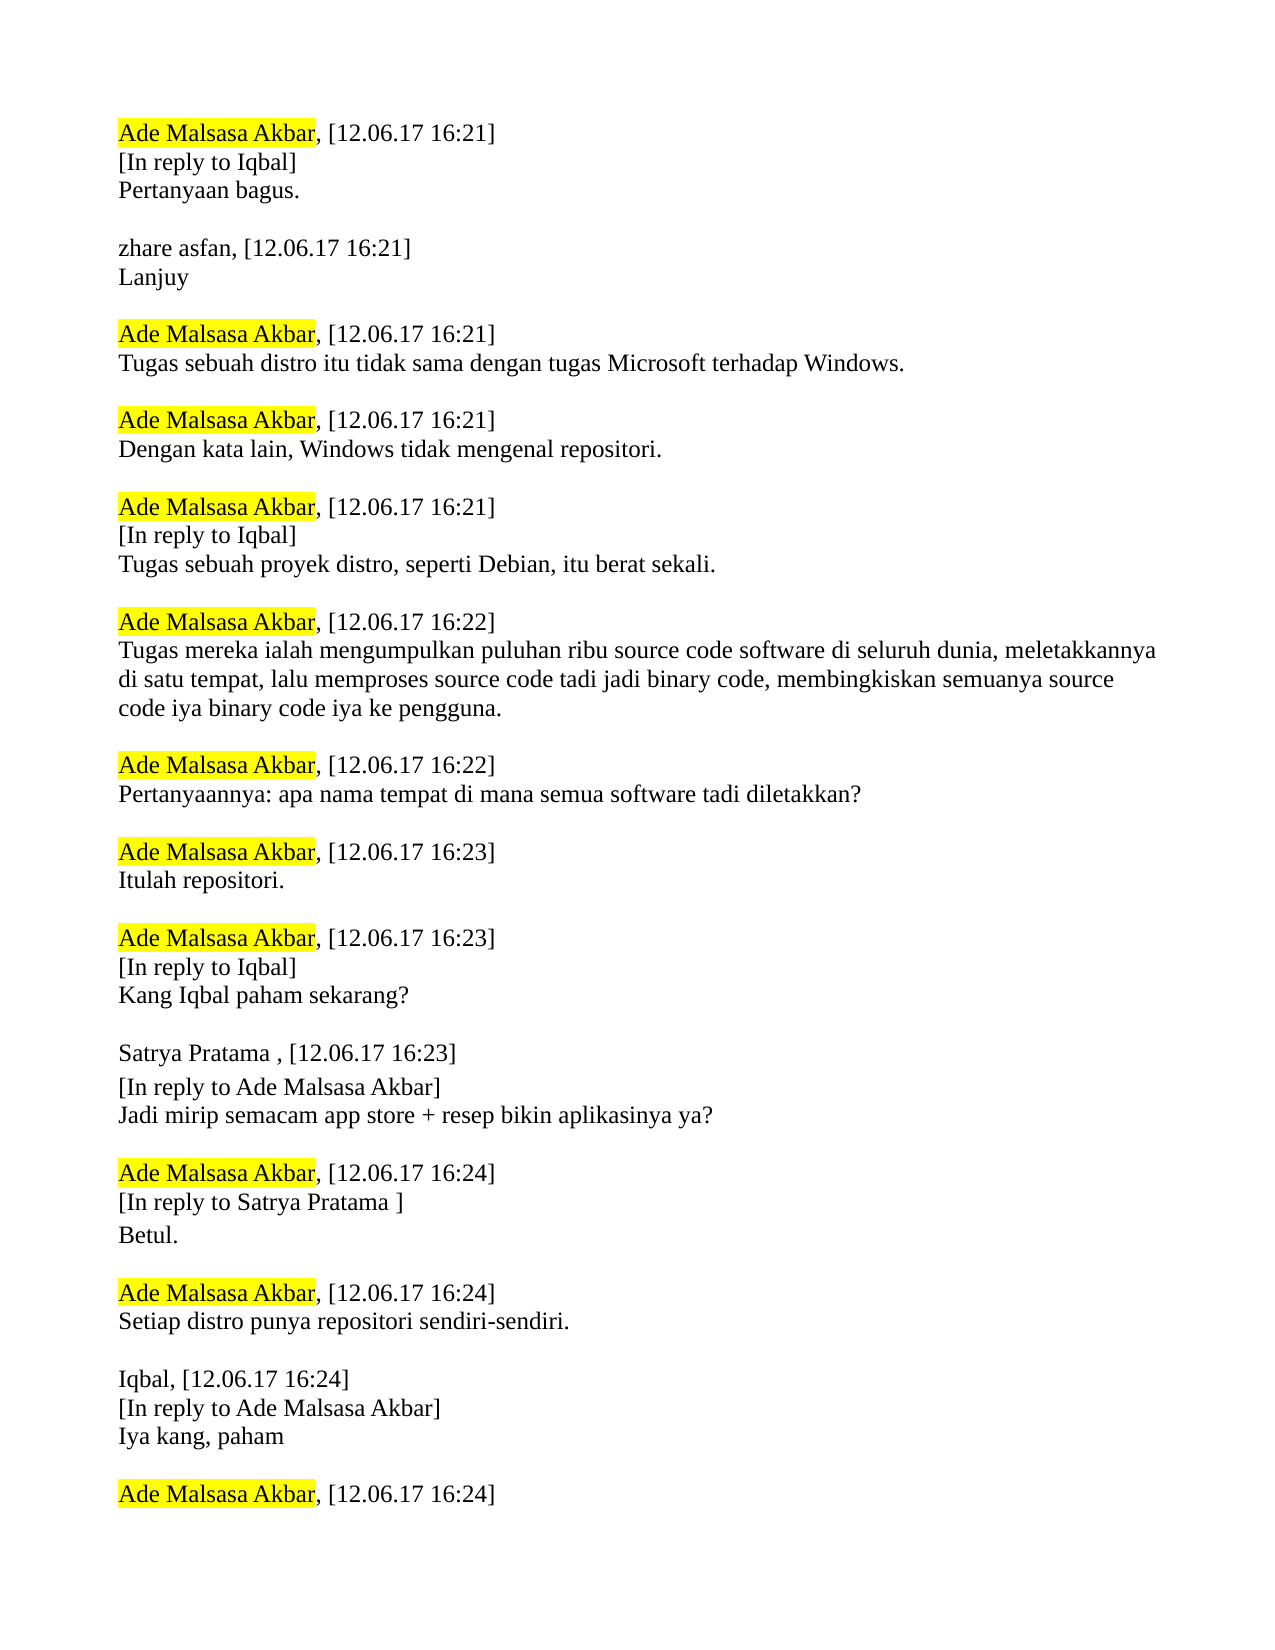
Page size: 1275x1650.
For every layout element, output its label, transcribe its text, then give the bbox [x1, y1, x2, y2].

text Jadi mirip semacam app store + resep bikin aplikasinya ya? [118, 1100, 1157, 1129]
text Ade Malsasa Akbar, [12.06.17 16:21] [118, 118, 1157, 147]
text Ade Malsasa Akbar, [12.06.17 16:24] [118, 1479, 1157, 1508]
text Ade Malsasa Akbar, [12.06.17 16:24] [118, 1278, 1157, 1306]
text Itulah repositori. [118, 866, 1157, 894]
text Ade Malsasa Akbar, [12.06.17 16:24] [118, 1158, 1157, 1187]
text Kang Iqbal paham sekarang? [118, 981, 1157, 1009]
text Pertanyaan bagus. [118, 176, 1157, 204]
text Ade Malsasa Akbar, [12.06.17 16:22] [118, 751, 1157, 779]
text Ade Malsasa Akbar, [12.06.17 16:22] [118, 607, 1157, 636]
text Ade Malsasa Akbar, [12.06.17 16:21] [118, 406, 1157, 434]
text Ade Malsasa Akbar, [12.06.17 16:23] [118, 923, 1157, 952]
text ‏‏‎‏‏‎‏‏‎‏‎‏‏‎‏‏‎‏‏‎‏‏‎Satrya Pratama‏‏‎‏‏‎‏‏‎‏‏‎‏‏‎ ‏‏‎‏‏‎‏‏‎‏‏‎‏‏‎, [12.06.17 16:23] [118, 1038, 1157, 1072]
text Betul. [118, 1220, 1157, 1249]
text Dengan kata lain, Windows tidak mengenal repositori. [118, 434, 1157, 463]
text [In reply to Iqbal] [118, 147, 1157, 176]
text Ade Malsasa Akbar, [12.06.17 16:21] [118, 492, 1157, 521]
text Ade Malsasa Akbar, [12.06.17 16:21] [118, 319, 1157, 348]
text Tugas sebuah proyek distro, seperti Debian, itu berat sekali. [118, 549, 1157, 578]
text Tugas mereka ialah mengumpulkan puluhan ribu source code software di seluruh dunia, meletakkannya di satu tempat, lalu memproses source code tadi jadi binary code, membingkiskan semuanya source code iya binary code iya ke pengguna. [118, 636, 1157, 722]
text [In reply to Ade Malsasa Akbar] [118, 1393, 1157, 1421]
text Setiap distro punya repositori sendiri-sendiri. [118, 1306, 1157, 1335]
text Tugas sebuah distro itu tidak sama dengan tugas Microsoft terhadap Windows. [118, 348, 1157, 377]
text Lanjuy [118, 262, 1157, 291]
text [In reply to Iqbal] [118, 521, 1157, 549]
text [In reply to Iqbal] [118, 952, 1157, 981]
text zhare asfan, [12.06.17 16:21] [118, 233, 1157, 262]
text Ade Malsasa Akbar, [12.06.17 16:23] [118, 837, 1157, 866]
text [In reply to Ade Malsasa Akbar] [118, 1072, 1157, 1100]
text Pertanyaannya: apa nama tempat di mana semua software tadi diletakkan? [118, 779, 1157, 808]
text Iya kang, paham [118, 1421, 1157, 1450]
text Iqbal, [12.06.17 16:24] [118, 1364, 1157, 1393]
text [In reply to ‏‏‎‏‏‎‏‏‎‏‎‏‏‎‏‏‎‏‏‎‏‏‎Satrya Pratama‏‏‎‏‏‎‏‏‎‏‏‎‏‏‎ ‏‏‎‏‏‎‏‏‎‏‏‎‏‏‎] [118, 1187, 1157, 1220]
